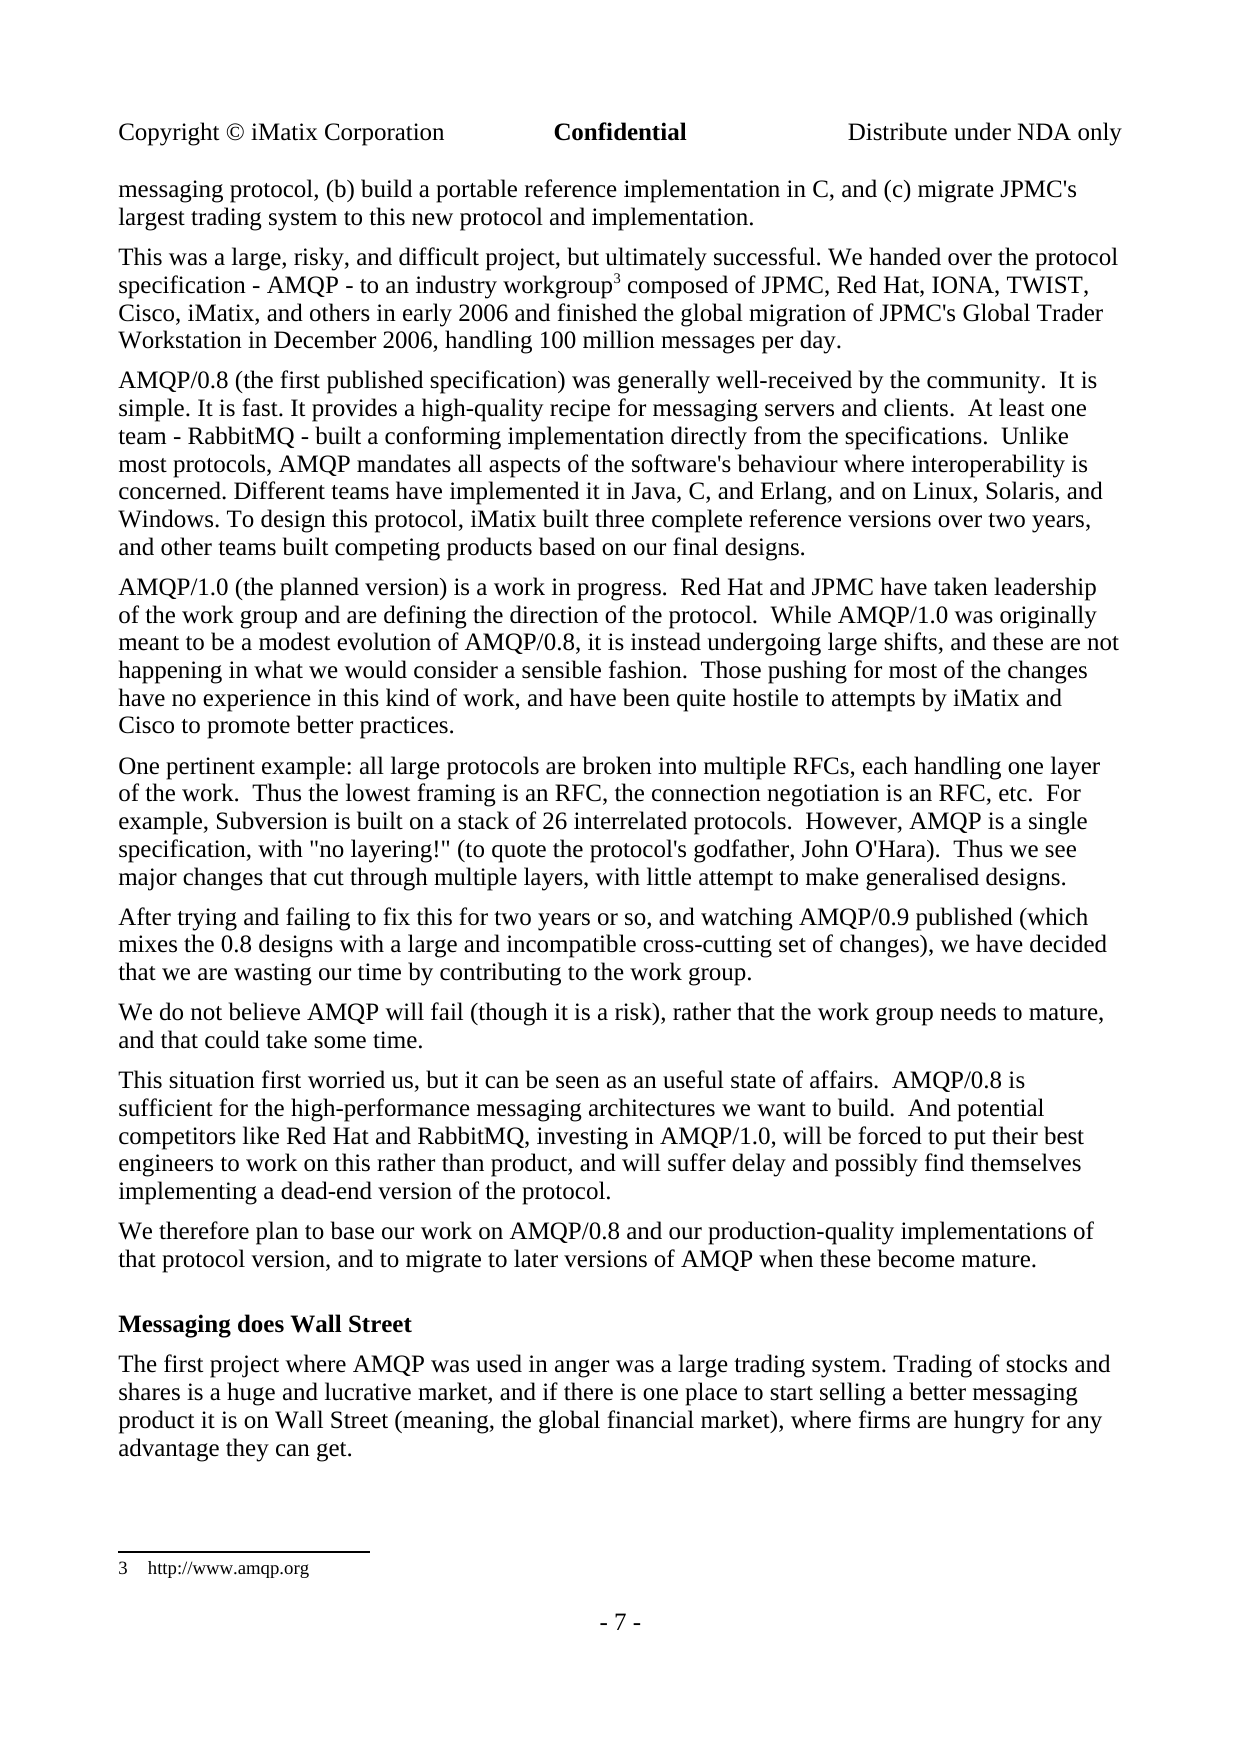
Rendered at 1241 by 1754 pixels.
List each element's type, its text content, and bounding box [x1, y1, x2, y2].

text AMQP/1.0 (the planned version) is a work in progress. Red Hat and JPMC have taken leadership of the work group and are defining the direction of the protocol. While AMQP/1.0 was originally meant to be a modest evolution of AMQP/0.8, it is instead undergoing large shifts, and these are not happening in what we would consider a sensible fashion. Those pushing for most of the changes have no experience in this kind of work, and have been quite hostile to attempts by iMatix and Cisco to promote better practices. [118, 573, 1122, 739]
text messaging protocol, (b) build a portable reference implementation in C, and (c) migrate JPMC's largest trading system to this new protocol and implementation. [118, 175, 1122, 231]
text One pertinent example: all large protocols are broken into multiple RFCs, each handling one layer of the work. Thus the lowest framing is an RFC, the connection negotiation is an RFC, etc. For example, Subversion is built on a stack of 26 interrelated protocols. However, AMQP is a single specification, with "no layering!" (to quote the protocol's godfather, John O'Hara). Thus we see major changes that cut through multiple layers, with little attempt to make generalised designs. [118, 752, 1122, 890]
text http://www.amqp.org [118, 1558, 1122, 1578]
text We do not believe AMQP will fail (though it is a risk), rather that the work group needs to mature, and that could take some time. [118, 998, 1122, 1054]
text This situation first worried us, but it can be seen as an useful state of affairs. AMQP/0.8 is sufficient for the high-performance messaging architectures we want to build. And potential competitors like Red Hat and RabbitMQ, investing in AMQP/1.0, will be forced to put their best engineers to work on this rather than product, and will suffer delay and possibly find themselves implementing a dead-end version of the protocol. [118, 1066, 1122, 1205]
text The first project where AMQP was used in anger was a large trading system. Trading of stocks and shares is a huge and lucrative market, and if there is one place to start selling a better messaging product it is on Wall Street (meaning, the global financial market), where firms are hungry for any advantage they can get. [118, 1351, 1122, 1461]
text After trying and failing to fix this for two years or so, and watching AMQP/0.9 published (which mixes the 0.8 designs with a large and incompatible cross-cutting set of changes), we have decided that we are wasting our time by contributing to the work group. [118, 903, 1122, 986]
text This was a large, risky, and difficult project, but ultimately successful. We handed over the protocol specification - AMQP - to an industry workgroup composed of JPMC, Red Hat, IONA, TWIST, Cisco, iMatix, and others in early 2006 and finished the global migration of JPMC's Global Trader Workstation in December 2006, handling 100 million messages per day. [118, 243, 1122, 354]
text AMQP/0.8 (the first published specification) was generally well-received by the community. It is simple. It is fast. It provides a high-quality recipe for messaging servers and clients. At least one team - RabbitMQ - built a conforming implementation directly from the specifications. Unlike most protocols, AMQP mandates all aspects of the software's behaviour where interoperability is concerned. Different teams have implemented it in Java, C, and Erlang, and on Linux, Solaris, and Windows. To design this protocol, iMatix built three complete reference versions over two years, and other teams built competing products based on our final designs. [118, 367, 1122, 561]
text We therefore plan to base our work on AMQP/0.8 and our production-quality implementations of that protocol version, and to migrate to later versions of AMQP when these become mature. [118, 1217, 1122, 1273]
subtitle Messaging does Wall Street [118, 1310, 1122, 1338]
